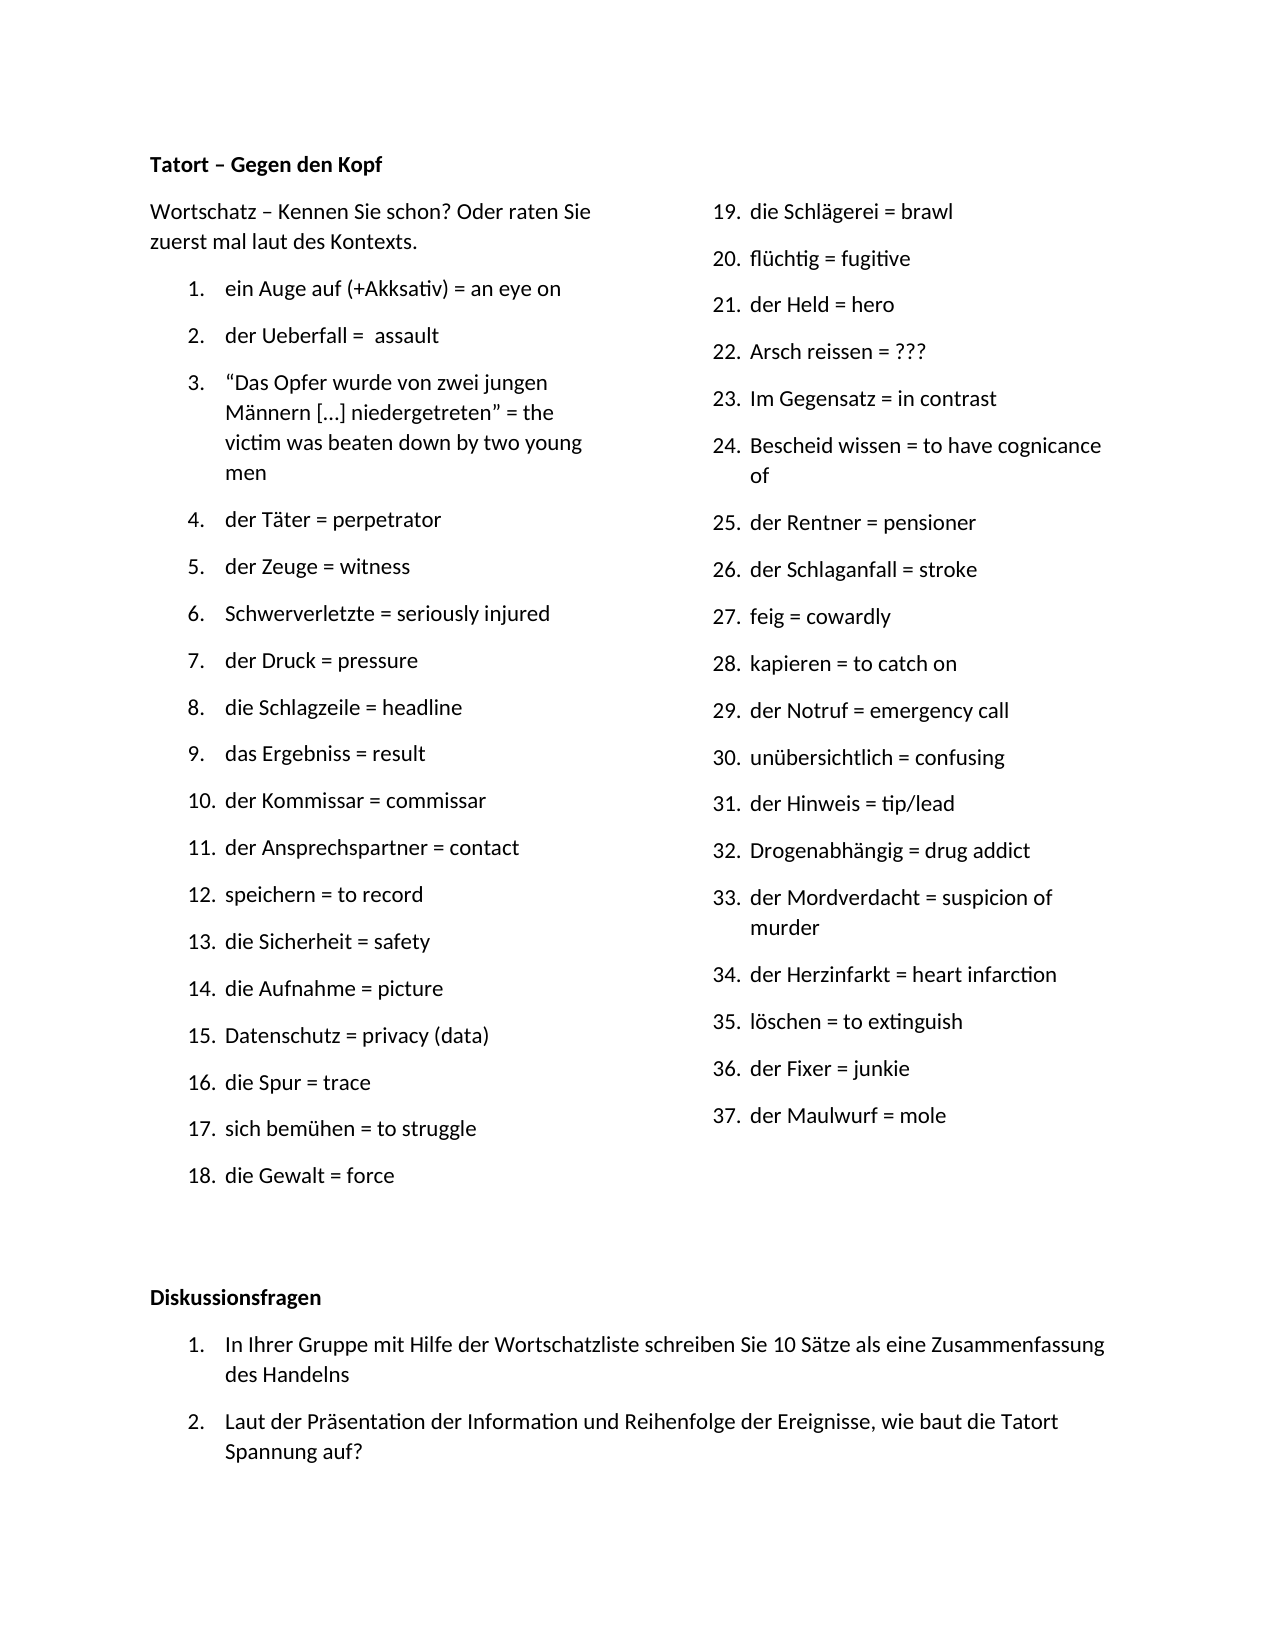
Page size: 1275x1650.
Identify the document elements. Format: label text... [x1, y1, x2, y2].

list die Schlagzeile = headline [187, 693, 600, 721]
list sich bemühen = to struggle [187, 1114, 600, 1143]
list kapieren = to catch on [712, 649, 1125, 677]
list der Zeuge = witness [187, 552, 600, 580]
text Diskussionsfragen [150, 1283, 1125, 1311]
list der Kommissar = commissar [187, 786, 600, 814]
list die Schlägerei = brawl [712, 197, 1125, 225]
list der Hinweis = tip/lead [712, 789, 1125, 818]
list der Held = hero [712, 291, 1125, 319]
text Wortschatz – Kennen Sie schon? Oder raten Sie zuerst mal laut des Kontexts. [150, 197, 600, 255]
list Im Gegensatz = in contrast [712, 384, 1125, 412]
list Drogenabhängig = drug addict [712, 836, 1125, 864]
list Laut der Präsentation der Information und Reihenfolge der Ereignisse, wie baut die Tatort Spannung auf? [187, 1407, 1125, 1465]
list der Herzinfarkt = heart infarction [712, 960, 1125, 988]
list der Druck = pressure [187, 646, 600, 674]
list flüchtig = fugitive [712, 244, 1125, 272]
list In Ihrer Gruppe mit Hilfe der Wortschatzliste schreiben Sie 10 Sätze als eine Zusammenfassung des Handelns [187, 1330, 1125, 1388]
list der Täter = perpetrator [187, 505, 600, 533]
list das Ergebniss = result [187, 739, 600, 768]
list Bescheid wissen = to have cognicance of [712, 431, 1125, 489]
list der Fixer = junkie [712, 1054, 1125, 1082]
list die Sicherheit = safety [187, 927, 600, 955]
list die Aufnahme = picture [187, 974, 600, 1002]
list der Ueberfall = assault [187, 321, 600, 349]
list Datenschutz = privacy (data) [187, 1021, 600, 1049]
text Tatort – Gegen den Kopf [150, 150, 1125, 178]
list der Notruf = emergency call [712, 696, 1125, 724]
list unübersichtlich = confusing [712, 743, 1125, 771]
list Schwerverletzte = seriously injured [187, 599, 600, 627]
list löschen = to extinguish [712, 1007, 1125, 1035]
list ein Auge auf (+Akksativ) = an eye on [187, 274, 600, 302]
list die Spur = trace [187, 1068, 600, 1096]
list der Ansprechspartner = contact [187, 833, 600, 861]
list der Maulwurf = mole [712, 1101, 1125, 1129]
list der Mordverdacht = suspicion of murder [712, 883, 1125, 942]
list die Gewalt = force [187, 1161, 600, 1189]
list der Rentner = pensioner [712, 508, 1125, 536]
list Arsch reissen = ??? [712, 337, 1125, 366]
list feig = cowardly [712, 602, 1125, 630]
list speichern = to record [187, 880, 600, 908]
list “Das Opfer wurde von zwei jungen Männern […] niedergetreten” = the victim was beaten down by two young men [187, 368, 600, 486]
list der Schlaganfall = stroke [712, 555, 1125, 583]
